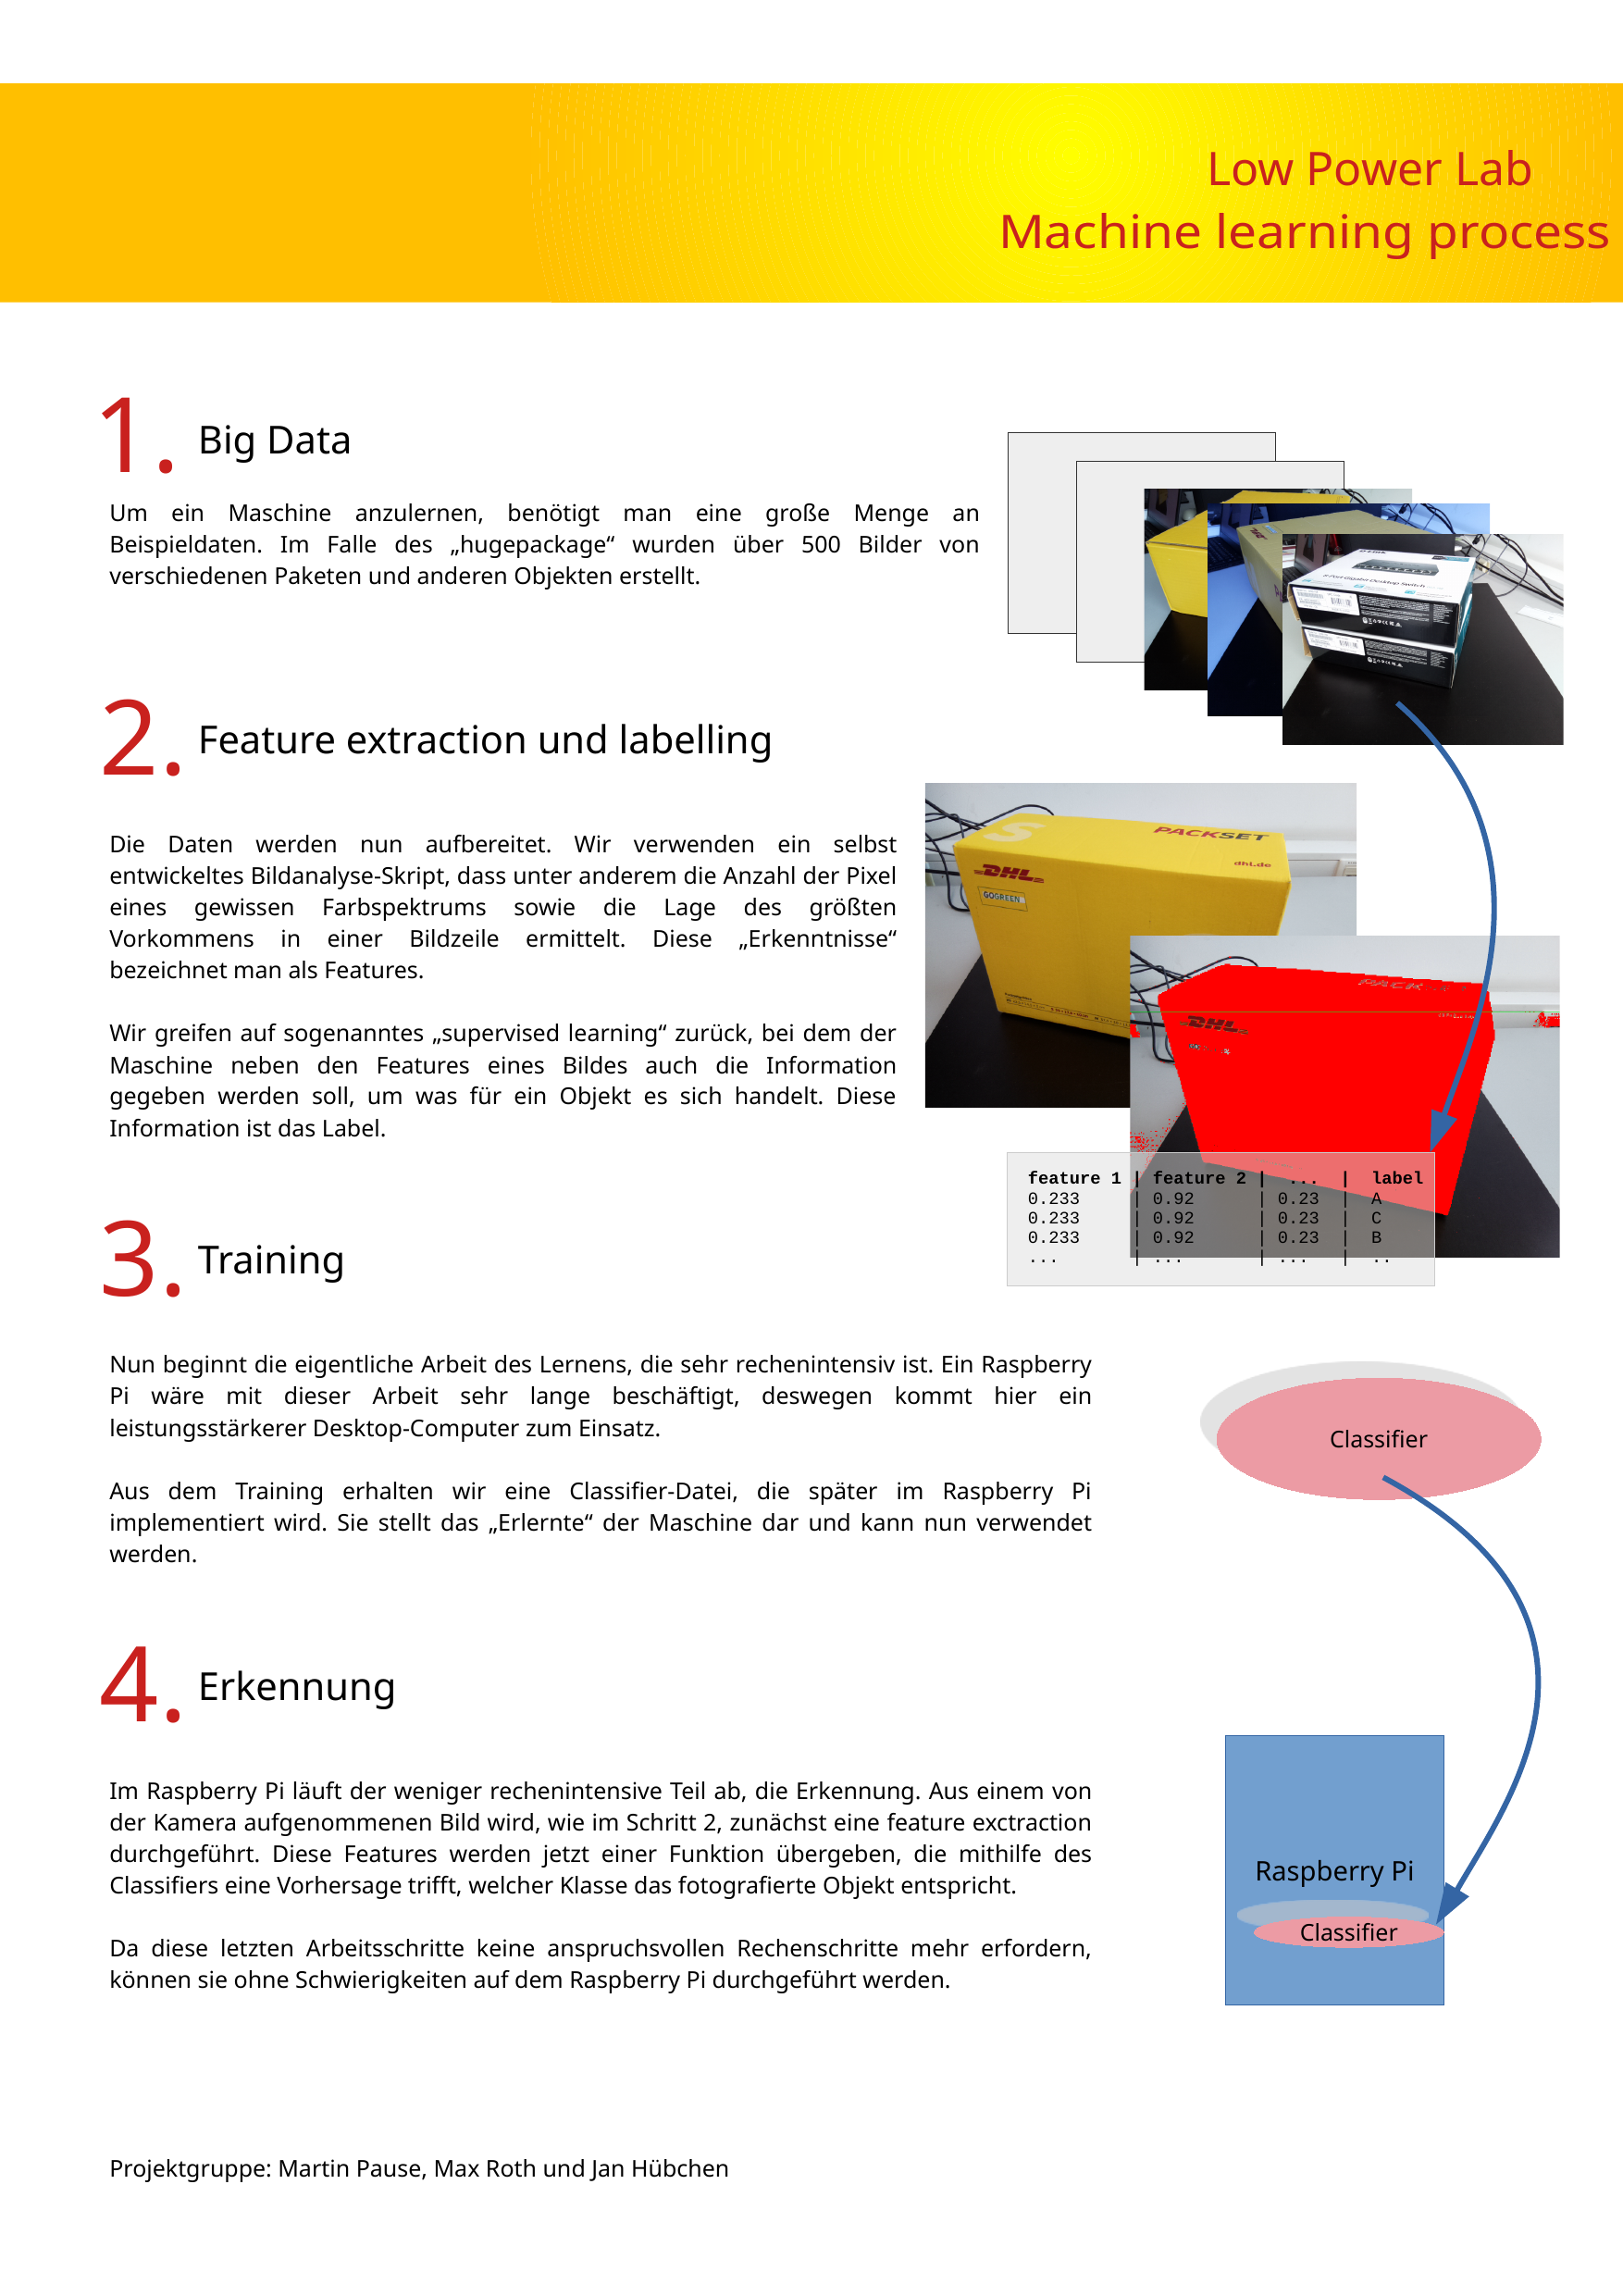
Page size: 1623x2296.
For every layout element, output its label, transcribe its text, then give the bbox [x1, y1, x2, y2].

text Erkennung [110, 1658, 137, 1696]
text Die Daten werden nun aufbereitet. Wir verwenden ein selbst entwickeltes Bildanalyse-Skript, dass unter anderem die Anzahl der Pixel eines gewissen Farbspektrums sowie die Lage des größten Vorkommens in einer Bildzeile ermittelt. Diese „Erkenntnisse“ bezeichnet man als Features. [109, 828, 924, 986]
text Aus dem Training erhalten wir eine Classifier-Datei, die später im Raspberry Pi implementiert wird. Sie stellt das „Erlernte“ der Maschine dar und kann nun verwendet werden. [109, 1474, 1093, 1570]
text Erkennung [109, 1705, 137, 1711]
text Projektgruppe: Martin Pause, Max Roth und Jan Hübchen [109, 2153, 1514, 2184]
text Training [109, 1233, 143, 1285]
picture [1431, 936, 1560, 1258]
text Training [1435, 1258, 1514, 1285]
picture [924, 783, 1490, 1152]
text Nun beginnt die eigentliche Arbeit des Lernens, die sehr rechenintensiv ist. Ein Raspberry Pi wäre mit dieser Arbeit sehr lange beschäftigt, deswegen kommt hier ein leistungsstärkerer Desktop-Computer zum Einsatz. [109, 1348, 1093, 1443]
text Feature extraction und labelling [1443, 745, 1514, 765]
text Training [136, 1233, 1007, 1285]
text Feature extraction und labelling [109, 713, 141, 762]
text Wir greifen auf sogenanntes „supervised learning“ zurück, bei dem der Maschine neben den Features eines Bildes auch die Information gegeben werden soll, um was für ein Objekt es sich handelt. Diese Information ist das Label. [109, 1017, 1093, 1143]
picture [1144, 489, 1564, 745]
text Im Raspberry Pi läuft der weniger rechenintensive Teil ab, die Erkennung. Aus einem von der Kamera aufgenommenen Bild wird, wie im Schritt 2, zunächst eine feature exctraction durchgeführt. Diese Features werden jetzt einer Funktion übergeben, die mithilfe des Classifiers eine Vorhersage trifft, welcher Klasse das fotografierte Objekt entspricht. [109, 1774, 1093, 1900]
text Feature extraction und labelling [117, 713, 1448, 765]
text Da diese letzten Arbeitsschritte keine anspruchsvollen Rechenschritte mehr erfordern, können sie ohne Schwierigkeiten auf dem Raspberry Pi durchgeführt werden. [109, 1932, 1093, 1995]
text Big Data [130, 413, 1514, 465]
text Erkennung [109, 1658, 128, 1684]
text Big Data [109, 413, 120, 465]
text Um ein Maschine anzulernen, benötigt man eine große Menge an Beispieldaten. Im Falle des „hugepackage“ wurden über 500 Bilder von verschiedenen Paketen und anderen Objekten erstellt. [109, 497, 1008, 591]
text Erkennung [145, 1658, 1514, 1711]
